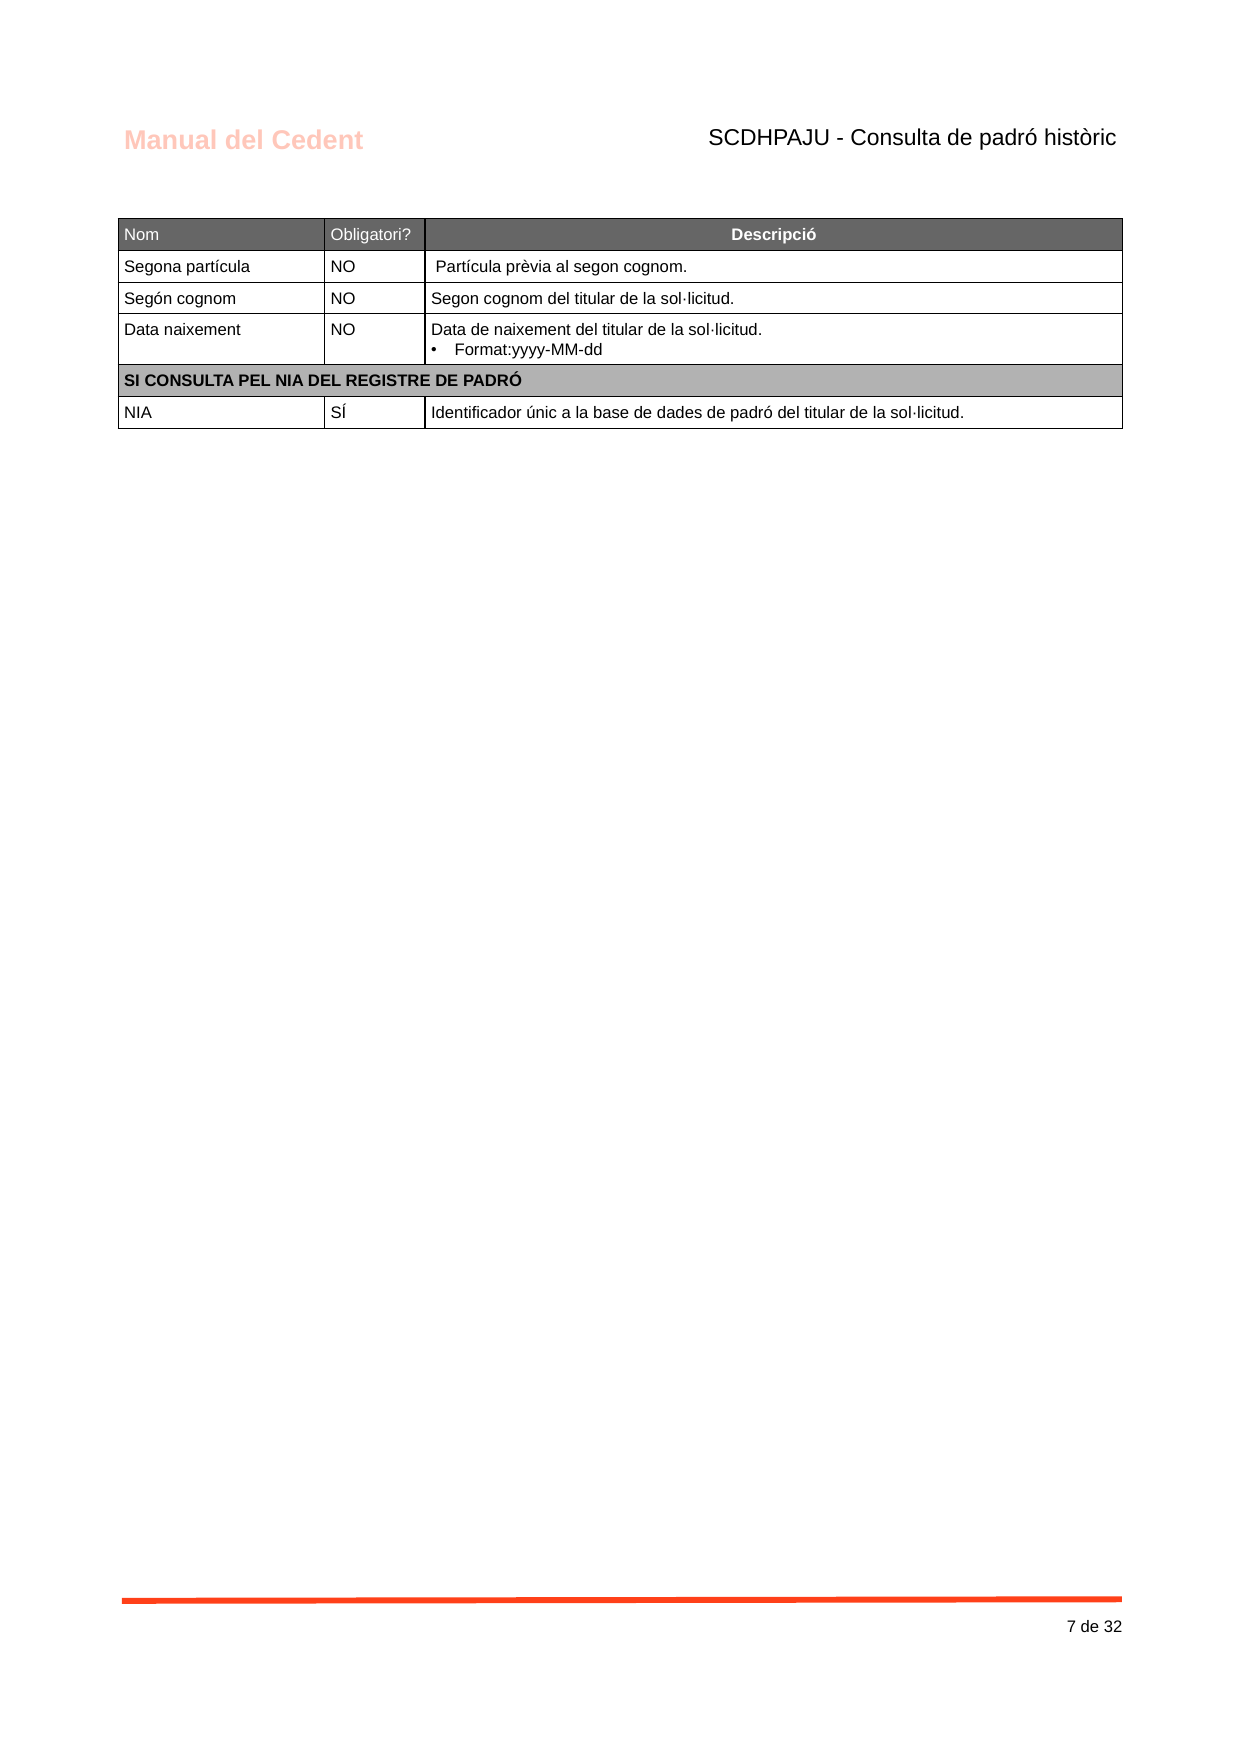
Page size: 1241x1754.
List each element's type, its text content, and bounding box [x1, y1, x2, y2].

table_cell Segon cognom del titular de la sol·licitud. [426, 283, 1122, 313]
table_header Nom [119, 219, 324, 250]
table_cell NO [325, 251, 424, 282]
table_cell SI CONSULTA PEL NIA DEL REGISTRE DE PADRÓ [119, 365, 1122, 396]
table_cell Identificador únic a la base de dades de padró del titular de la sol·licitud. [426, 397, 1122, 428]
table_cell NO [325, 283, 424, 313]
table_cell Partícula prèvia al segon cognom. [426, 251, 1122, 282]
table_cell NO [325, 314, 424, 364]
table_cell NIA [119, 397, 324, 428]
table_header Obligatori? [325, 219, 424, 250]
table_cell Data naixement [119, 314, 324, 364]
table_cell Segona partícula [119, 251, 324, 282]
table_header Descripció [426, 219, 1122, 250]
table_cell SÍ [325, 397, 424, 428]
table_cell Data de naixement del titular de la sol·licitud. Format:yyyy-MM-dd [426, 314, 1122, 364]
table_cell Segón cognom [119, 283, 324, 313]
